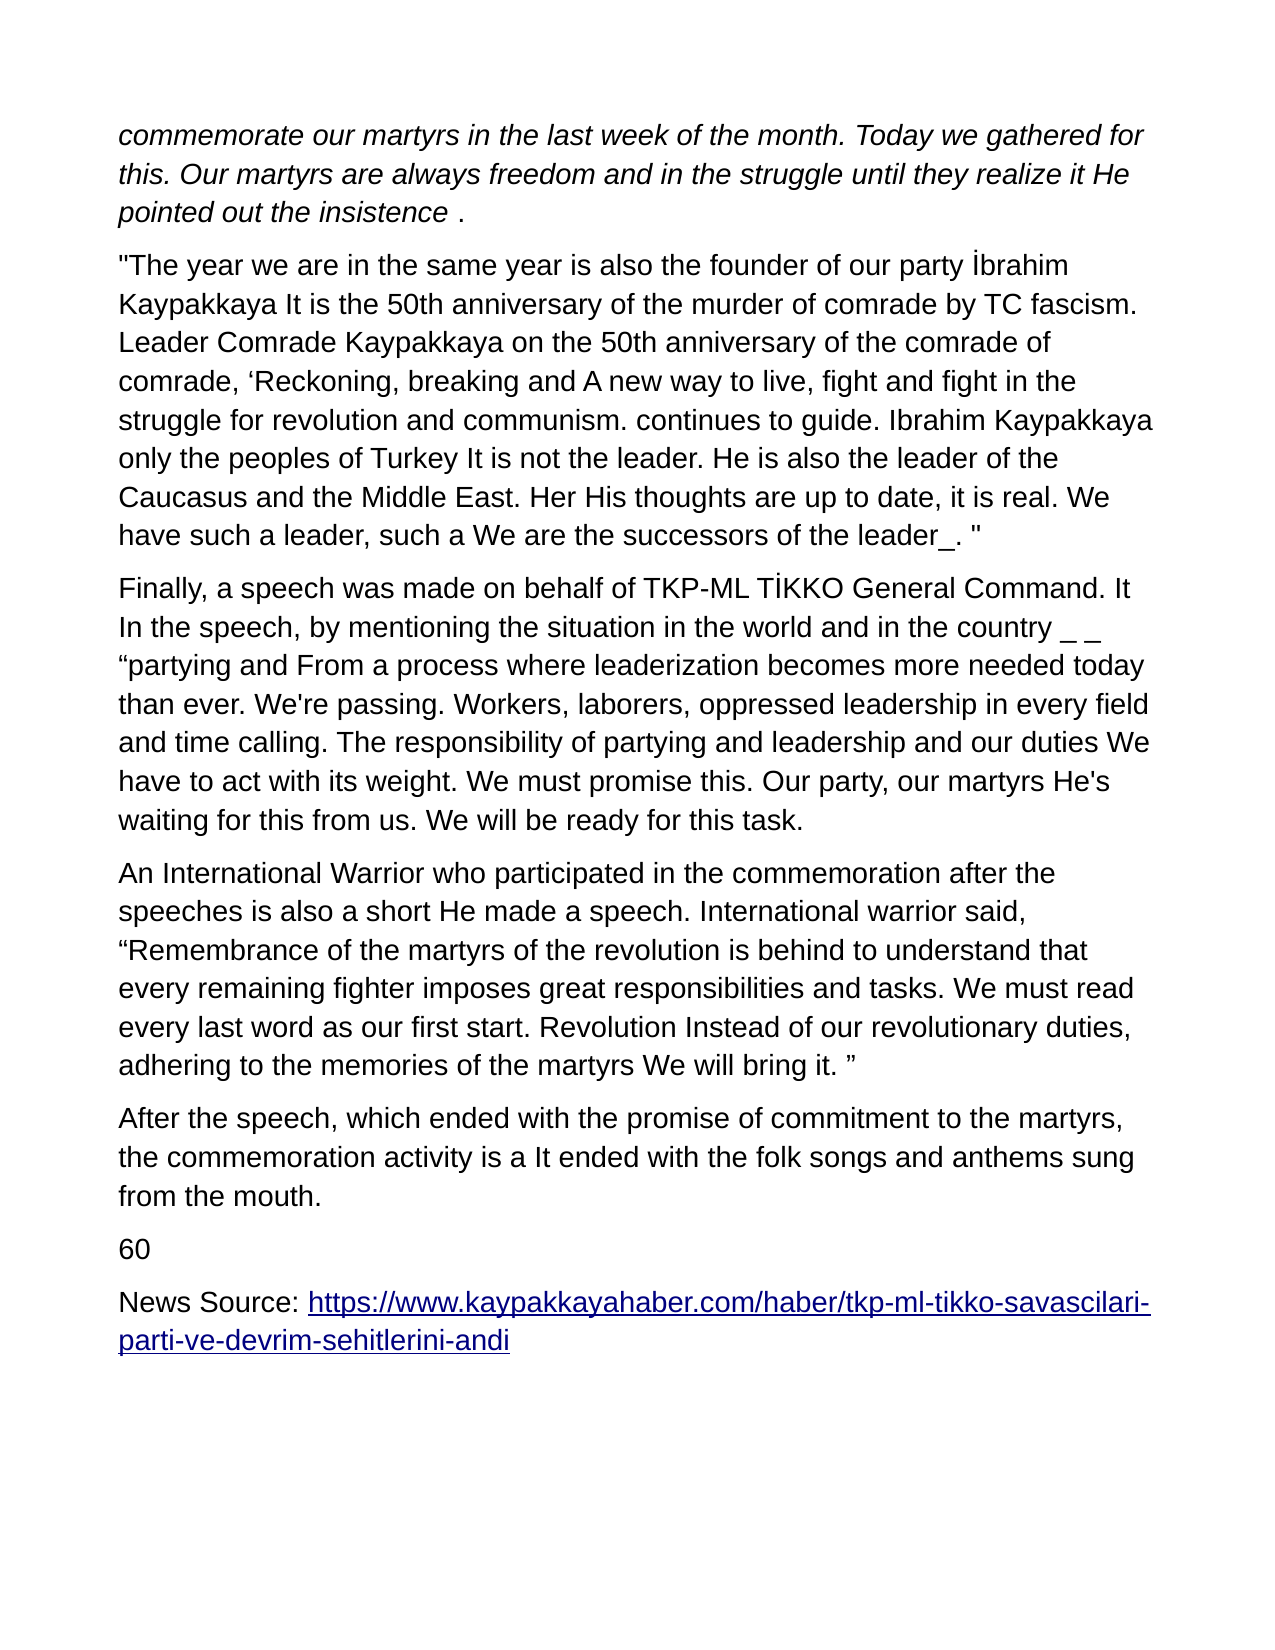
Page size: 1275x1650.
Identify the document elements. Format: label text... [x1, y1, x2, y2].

text "The year we are in the same year is also the founder of our party İbrahim Kaypakkaya It is the 50th anniversary of the murder of comrade by TC fascism. Leader Comrade Kaypakkaya on the 50th anniversary of the comrade of comrade, ‘Reckoning, breaking and A new way to live, fight and fight in the struggle for revolution and communism. continues to guide. Ibrahim Kaypakkaya only the peoples of Turkey It is not the leader. He is also the leader of the Caucasus and the Middle East. Her His thoughts are up to date, it is real. We have such a leader, such a We are the successors of the leader_. " [118, 248, 1157, 552]
text After the speech, which ended with the promise of commitment to the martyrs, the commemoration activity is a It ended with the folk songs and anthems sung from the mouth. [118, 1101, 1157, 1212]
text News Source: https://www.kaypakkayahaber.com/haber/tkp-ml-tikko-savascilari-parti-ve-devrim-sehitlerini-andi [118, 1285, 1157, 1357]
text Finally, a speech was made on behalf of TKP-ML TİKKO General Command. It In the speech, by mentioning the situation in the world and in the country _ _ “partying and From a process where leaderization becomes more needed today than ever. We're passing. Workers, laborers, oppressed leadership in every field and time calling. The responsibility of partying and leadership and our duties We have to act with its weight. We must promise this. Our party, our martyrs He's waiting for this from us. We will be ready for this task. [118, 571, 1157, 836]
text An International Warrior who participated in the commemoration after the speeches is also a short He made a speech. International warrior said, “Remembrance of the martyrs of the revolution is behind to understand that every remaining fighter imposes great responsibilities and tasks. We must read every last word as our first start. Revolution Instead of our revolutionary duties, adhering to the memories of the martyrs We will bring it. ” [118, 856, 1157, 1082]
text commemorate our martyrs in the last week of the month. Today we gathered for this. Our martyrs are always freedom and in the struggle until they realize it He pointed out the insistence . [118, 118, 1157, 229]
text 60 [118, 1232, 1157, 1265]
